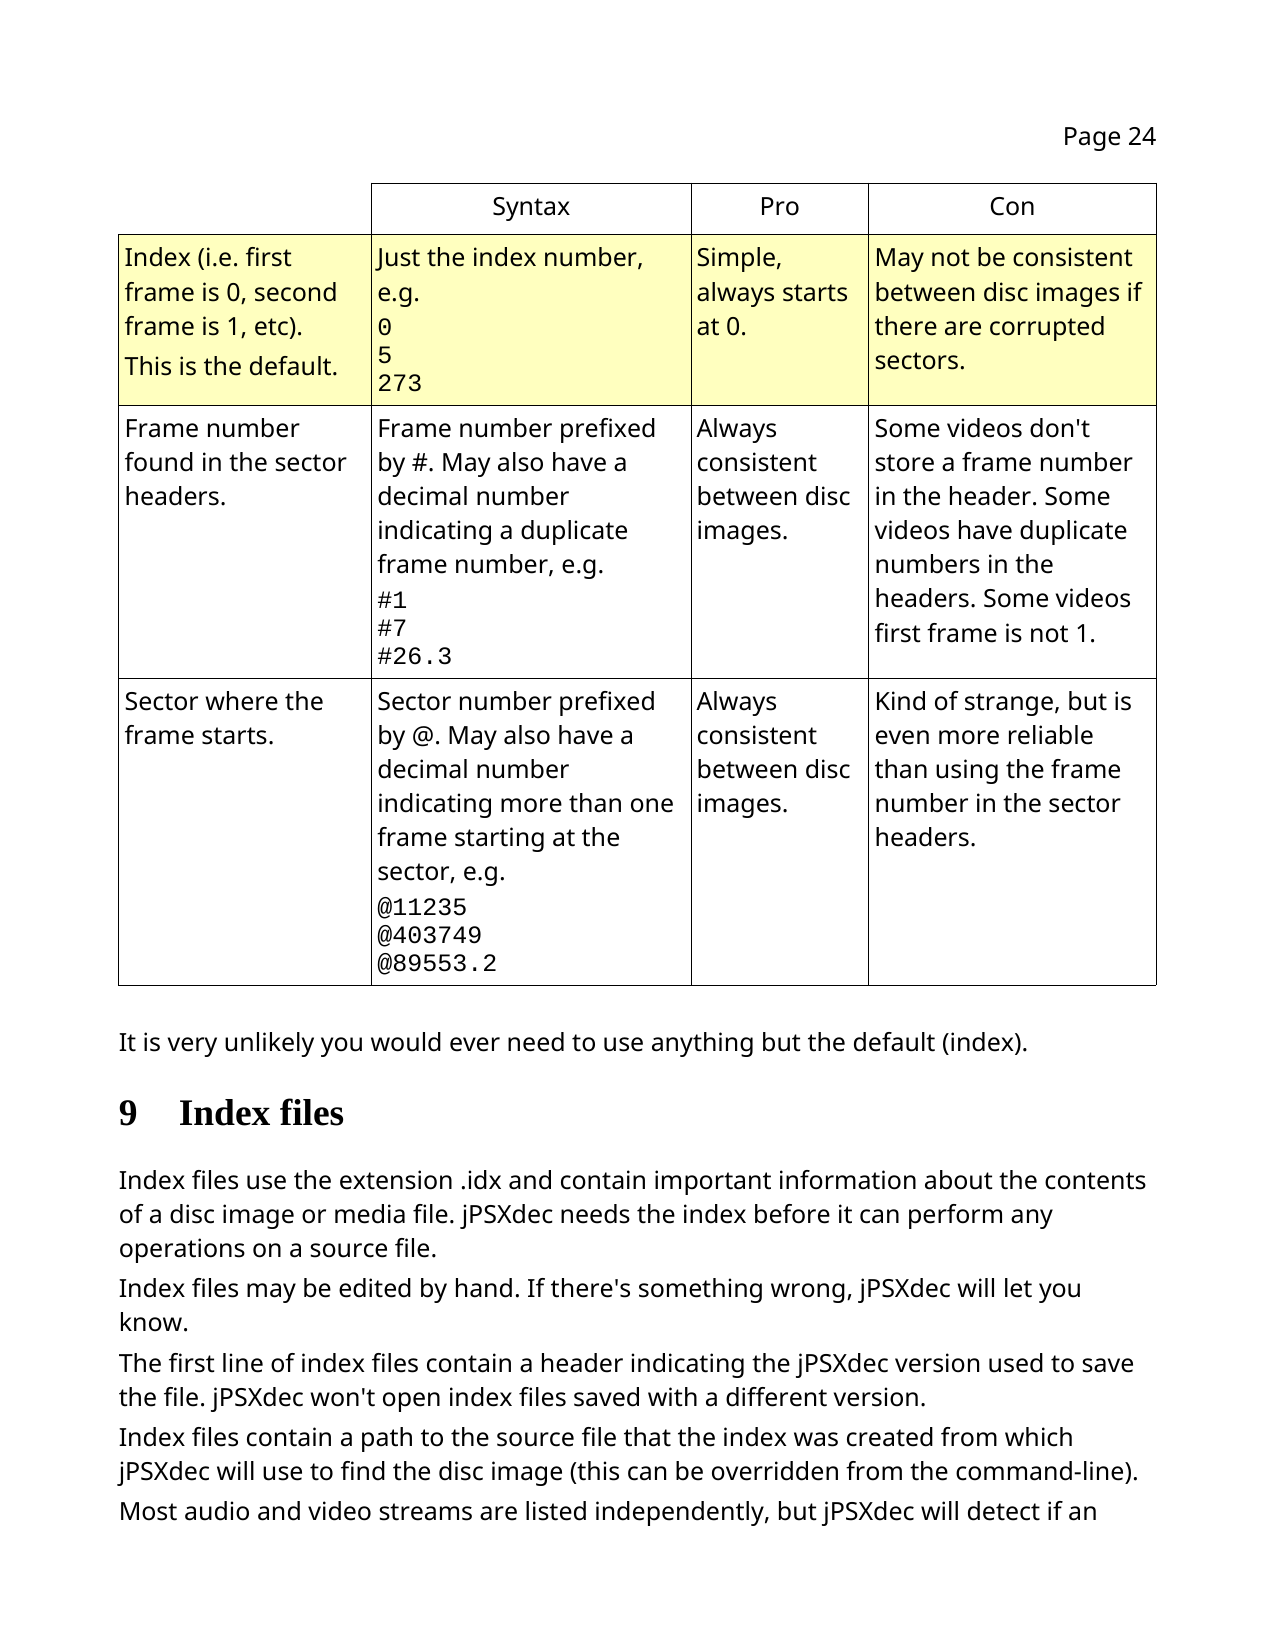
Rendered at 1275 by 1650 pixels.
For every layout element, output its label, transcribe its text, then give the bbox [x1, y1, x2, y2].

text The first line of index files contain a header indicating the jPSXdec version used to save the file. jPSXdec won't open index files saved with a different version. [118, 1345, 1156, 1413]
text Index files contain a path to the source file that the index was created from which jPSXdec will use to find the disc image (this can be overridden from the command-line). [118, 1419, 1156, 1487]
table_cell Sector where the frame starts. [119, 679, 371, 985]
table_header [119, 183, 371, 234]
table_header Pro [692, 184, 868, 234]
table_header Con [869, 184, 1156, 234]
table_cell Kind of strange, but is even more reliable than using the frame number in the sector headers. [869, 679, 1156, 985]
table_cell Frame number prefixed by #. May also have a decimal number indicating a duplicate frame number, e.g. #1 #7 #26.3 [372, 406, 691, 678]
table_cell Frame number found in the sector headers. [119, 406, 371, 678]
table_cell Always consistent between disc images. [692, 679, 868, 985]
table_cell Some videos don't store a frame number in the header. Some videos have duplicate numbers in the headers. Some videos first frame is not 1. [869, 406, 1156, 678]
table_cell Always consistent between disc images. [692, 406, 868, 678]
text It is very unlikely you would ever need to use anything but the default (index). [118, 1025, 1156, 1059]
table_cell Simple, always starts at 0. [692, 235, 868, 405]
table_cell Sector number prefixed by @. May also have a decimal number indicating more than one frame starting at the sector, e.g. @11235 @403749 @89553.2 [372, 679, 691, 985]
text Most audio and video streams are listed independently, but jPSXdec will detect if an [118, 1493, 1156, 1528]
subtitle Index files [118, 1090, 1156, 1133]
table_cell Just the index number, e.g. 0 5 273 [372, 235, 691, 405]
table_cell Index (i.e. first frame is 0, second frame is 1, etc). This is the default. [119, 235, 371, 405]
table_header Syntax [372, 184, 691, 234]
text Index files may be edited by hand. If there's something wrong, jPSXdec will let you know. [118, 1271, 1156, 1339]
table_cell May not be consistent between disc images if there are corrupted sectors. [869, 235, 1156, 405]
text Index files use the extension .idx and contain important information about the contents of a disc image or media file. jPSXdec needs the index before it can perform any operations on a source file. [118, 1163, 1156, 1265]
